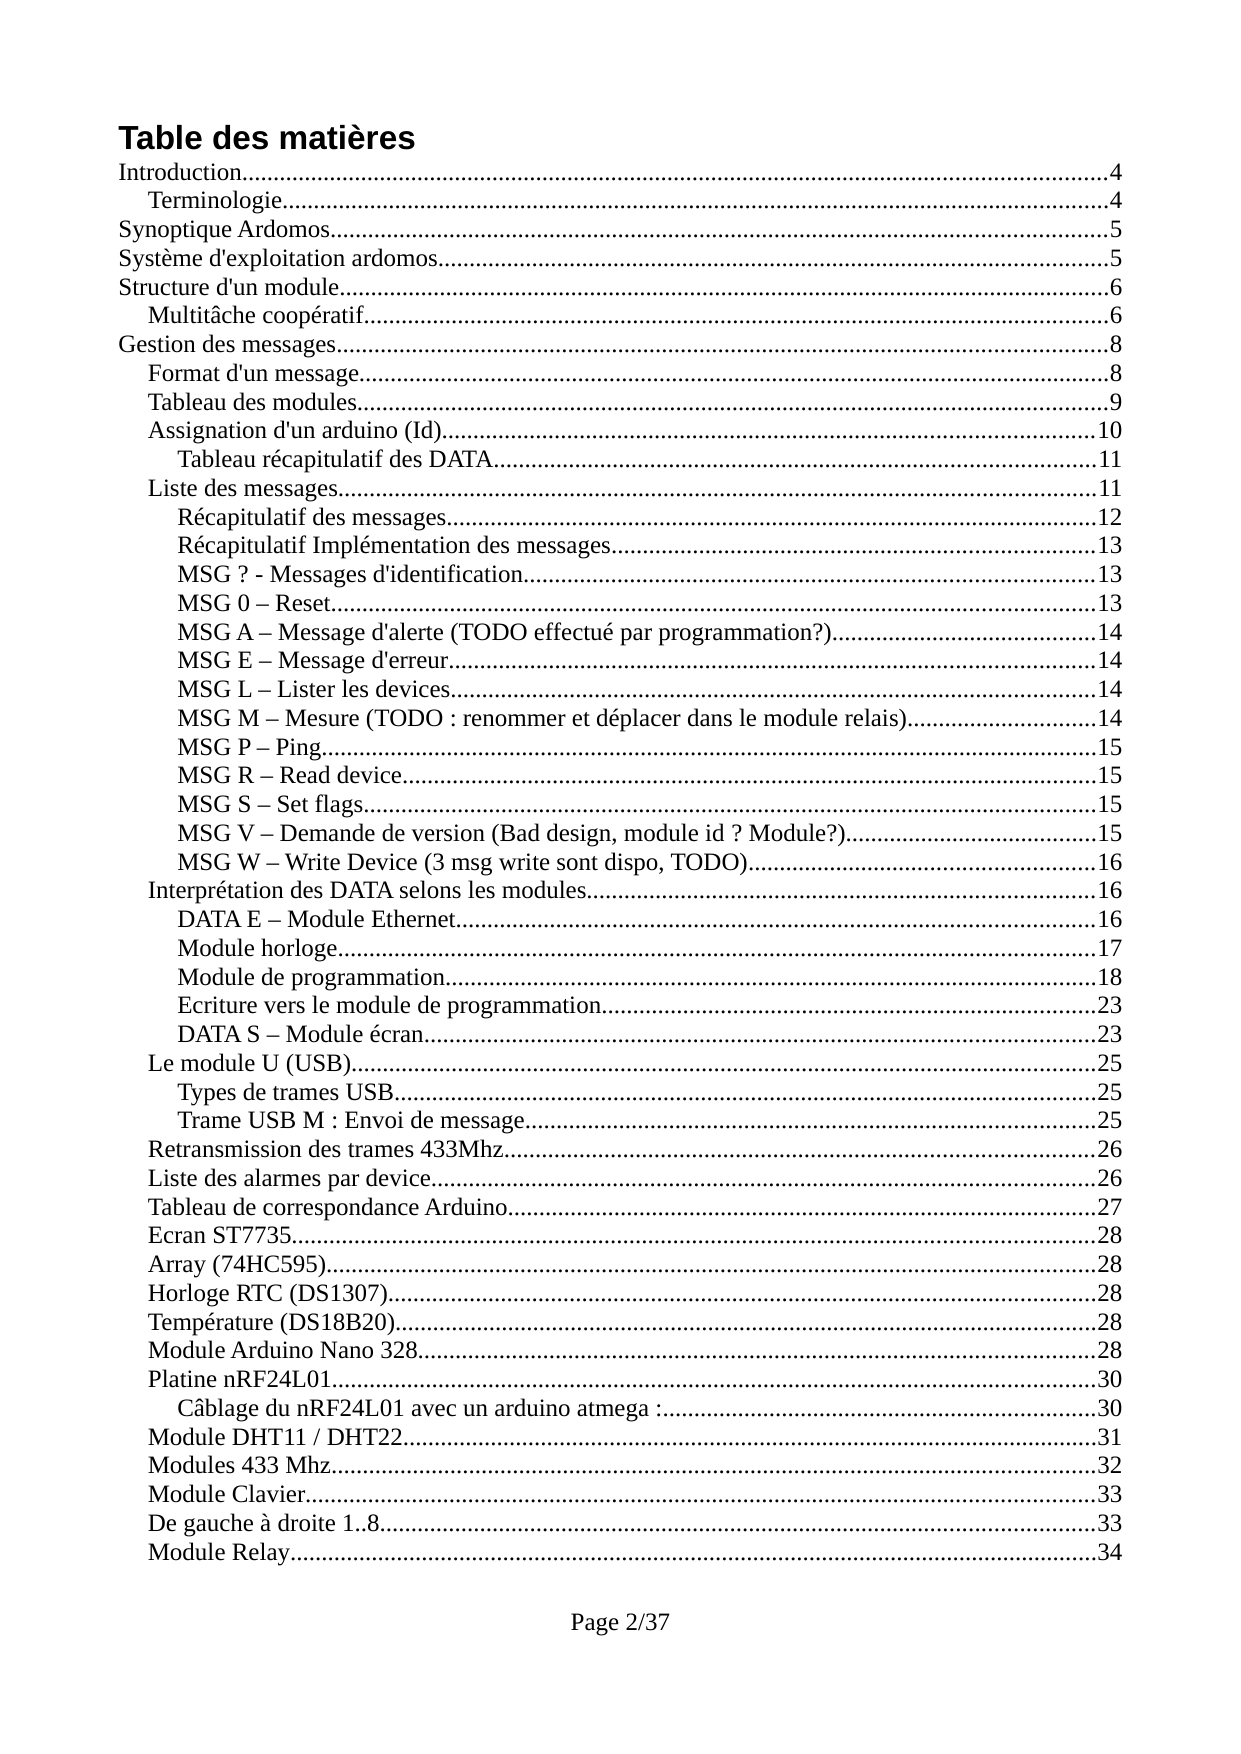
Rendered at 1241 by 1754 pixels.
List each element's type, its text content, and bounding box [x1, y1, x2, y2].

text MSG P – Ping 15 [177, 732, 1122, 760]
text Module DHT11 / DHT22 31 [148, 1422, 1122, 1450]
text Module Relay 34 [148, 1537, 1122, 1565]
text De gauche à droite 1..8 33 [148, 1508, 1122, 1537]
text Platine nRF24L01 30 [148, 1364, 1122, 1393]
text MSG V – Demande de version (Bad design, module id ? Module?) 15 [177, 818, 1122, 847]
text MSG L – Lister les devices 14 [177, 674, 1122, 703]
text Format d'un message 8 [148, 358, 1122, 387]
text Interprétation des DATA selons les modules. 16 [148, 875, 1122, 904]
text Ecriture vers le module de programmation 23 [177, 990, 1122, 1019]
text Assignation d'un arduino (Id) 10 [148, 415, 1122, 444]
text Introduction 4 [118, 157, 1122, 185]
text MSG R – Read device 15 [177, 760, 1122, 789]
text DATA S – Module écran 23 [177, 1019, 1122, 1048]
text MSG E – Message d'erreur 14 [177, 645, 1122, 674]
text Le module U (USB) 25 [148, 1048, 1122, 1077]
text MSG W – Write Device (3 msg write sont dispo, TODO) 16 [177, 847, 1122, 875]
text Câblage du nRF24L01 avec un arduino atmega : 30 [177, 1393, 1122, 1422]
text Système d'exploitation ardomos 5 [118, 243, 1122, 272]
text Trame USB M : Envoi de message 25 [177, 1105, 1122, 1134]
text Synoptique Ardomos 5 [118, 214, 1122, 243]
text Retransmission des trames 433Mhz 26 [148, 1134, 1122, 1163]
text Tableau de correspondance Arduino 27 [148, 1192, 1122, 1220]
text MSG ? - Messages d'identification 13 [177, 559, 1122, 588]
text Structure d'un module 6 [118, 272, 1122, 300]
text Multitâche coopératif 6 [148, 300, 1122, 329]
subtitle Table des matières [118, 118, 1122, 157]
text MSG A – Message d'alerte (TODO effectué par programmation?) 14 [177, 617, 1122, 645]
text MSG S – Set flags 15 [177, 789, 1122, 818]
text Modules 433 Mhz 32 [148, 1450, 1122, 1479]
text Horloge RTC (DS1307) 28 [148, 1278, 1122, 1307]
text Liste des alarmes par device 26 [148, 1163, 1122, 1192]
text Gestion des messages 8 [118, 329, 1122, 358]
text Température (DS18B20) 28 [148, 1307, 1122, 1335]
text Tableau récapitulatif des DATA 11 [177, 444, 1122, 473]
text MSG 0 – Reset 13 [177, 588, 1122, 617]
text Module Clavier 33 [148, 1479, 1122, 1508]
text Module horloge 17 [177, 933, 1122, 962]
text Terminologie 4 [148, 185, 1122, 214]
text Tableau des modules 9 [148, 387, 1122, 415]
text Array (74HC595) 28 [148, 1249, 1122, 1278]
text Récapitulatif des messages 12 [177, 502, 1122, 530]
text Module de programmation 18 [177, 962, 1122, 990]
text DATA E – Module Ethernet 16 [177, 904, 1122, 933]
text Ecran ST7735 28 [148, 1220, 1122, 1249]
text Récapitulatif Implémentation des messages 13 [177, 530, 1122, 559]
text MSG M – Mesure (TODO : renommer et déplacer dans le module relais) 14 [177, 703, 1122, 732]
text Liste des messages 11 [148, 473, 1122, 502]
text Module Arduino Nano 328 28 [148, 1335, 1122, 1364]
text Types de trames USB 25 [177, 1077, 1122, 1105]
